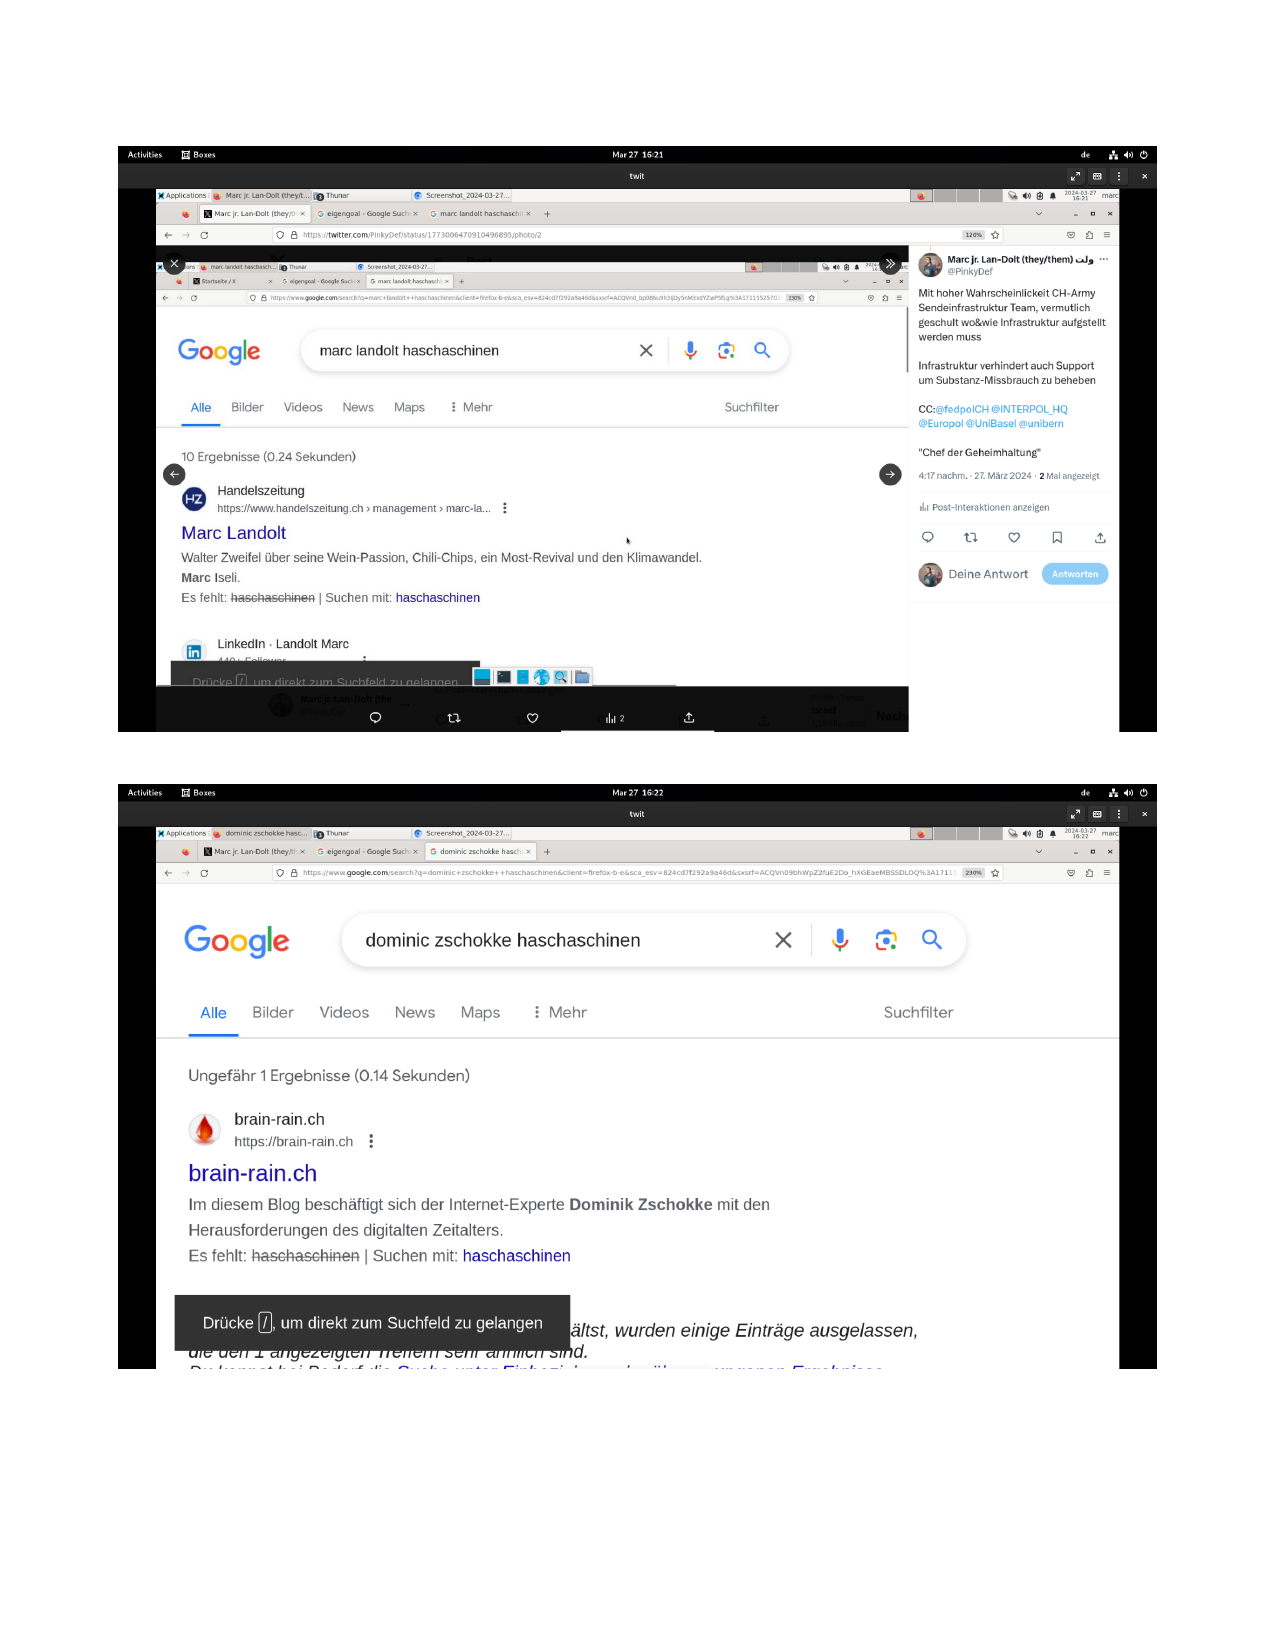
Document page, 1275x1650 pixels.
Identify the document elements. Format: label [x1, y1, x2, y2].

picture [118, 146, 1157, 732]
picture [118, 784, 1157, 1369]
